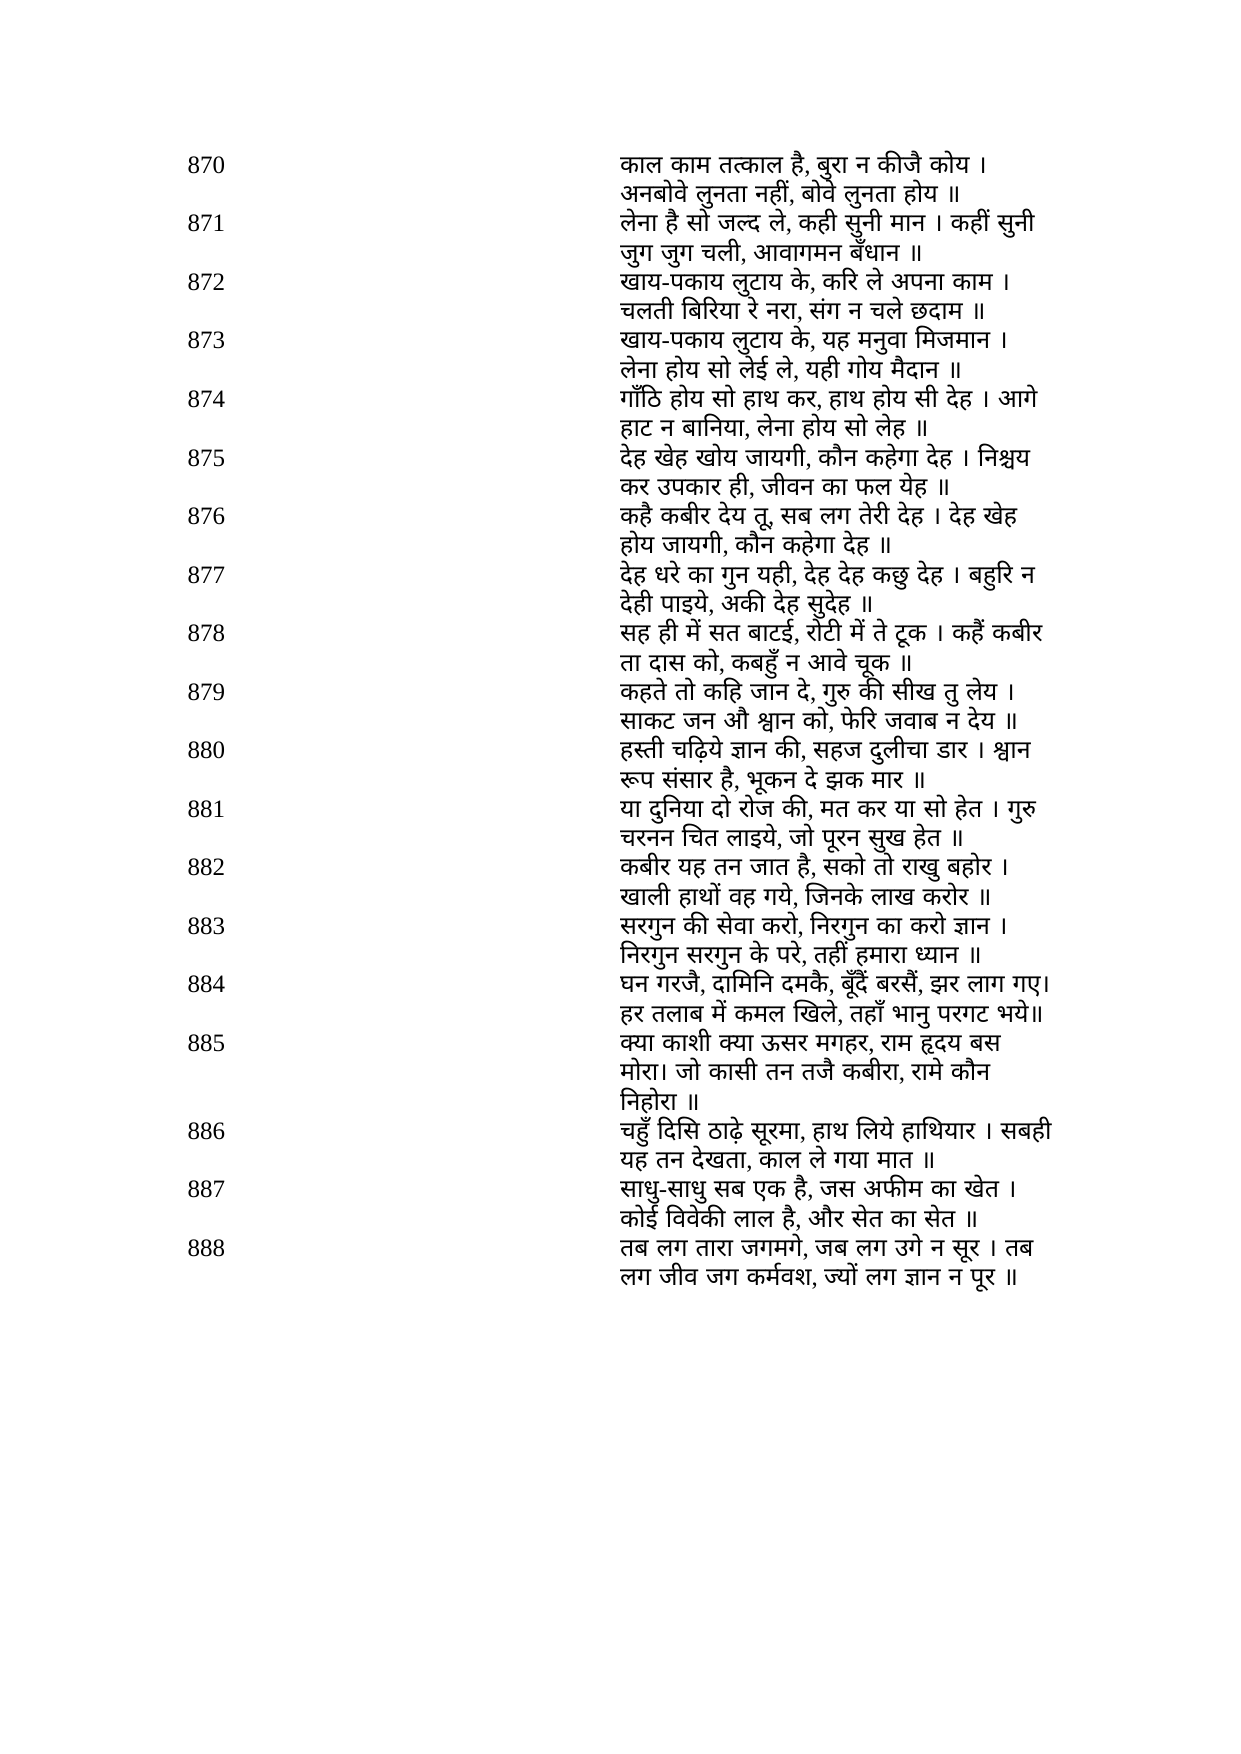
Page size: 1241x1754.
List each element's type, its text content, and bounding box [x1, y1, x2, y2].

table_cell चहुँ दिसि ठाढ़े सूरमा, हाथ लिये हाथियार । सबही यह तन देखता, काल ले गया मात ॥ [620, 1116, 1053, 1174]
table_cell क्या काशी क्या ऊसर मगहर, राम हृदय बस मोरा। जो कासी तन तजै कबीरा, रामे कौन निहोरा ॥ [620, 1028, 1053, 1116]
table_cell 877 [188, 560, 620, 618]
table_cell तब लग तारा जगमगे, जब लग उगे न सूर । तब लग जीव जग कर्मवश, ज्यों लग ज्ञान न पूर ॥ [620, 1233, 1053, 1291]
table_cell 872 [188, 267, 620, 326]
table_cell 874 [188, 384, 620, 443]
table_cell 883 [188, 911, 620, 969]
table_cell 875 [188, 443, 620, 501]
table_cell 878 [188, 618, 620, 677]
table_cell 871 [188, 209, 620, 267]
table_cell 885 [188, 1028, 620, 1116]
table_cell देह खेह खोय जायगी, कौन कहेगा देह । निश्चय कर उपकार ही, जीवन का फल येह ॥ [620, 443, 1053, 501]
table_cell सरगुन की सेवा करो, निरगुन का करो ज्ञान । निरगुन सरगुन के परे, तहीं हमारा ध्यान ॥ [620, 911, 1053, 969]
table_cell कबीर यह तन जात है, सको तो राखु बहोर । खाली हाथों वह गये, जिनके लाख करोर ॥ [620, 853, 1053, 911]
table_cell 888 [188, 1233, 620, 1291]
table_cell 876 [188, 501, 620, 560]
table_cell काल काम तत्काल है, बुरा न कीजै कोय । अनबोवे लुनता नहीं, बोवे लुनता होय ॥ [620, 150, 1053, 208]
table_cell 887 [188, 1174, 620, 1233]
table_cell 873 [188, 326, 620, 384]
table_cell खाय-पकाय लुटाय के, यह मनुवा मिजमान । लेना होय सो लेई ले, यही गोय मैदान ॥ [620, 326, 1053, 384]
table_cell लेना है सो जल्द ले, कही सुनी मान । कहीं सुनी जुग जुग चली, आवागमन बँधान ॥ [620, 209, 1053, 267]
table_cell देह धरे का गुन यही, देह देह कछु देह । बहुरि न देही पाइये, अकी देह सुदेह ॥ [620, 560, 1053, 618]
table_cell 880 [188, 735, 620, 794]
table_cell घन गरजै, दामिनि दमकै, बूँदैं बरसैं, झर लाग गए। हर तलाब में कमल खिले, तहाँ भानु परगट भये॥ [620, 970, 1053, 1028]
table_cell 886 [188, 1116, 620, 1174]
table_cell 870 [188, 150, 620, 208]
table_cell सह ही में सत बाटई, रोटी में ते टूक । कहैं कबीर ता दास को, कबहुँ न आवे चूक ॥ [620, 618, 1053, 677]
table_cell हस्ती चढ़िये ज्ञान की, सहज दुलीचा डार । श्वान रूप संसार है, भूकन दे झक मार ॥ [620, 735, 1053, 794]
table_cell साधु-साधु सब एक है, जस अफीम का खेत । कोई विवेकी लाल है, और सेत का सेत ॥ [620, 1174, 1053, 1233]
table_cell 879 [188, 677, 620, 735]
table_cell 882 [188, 853, 620, 911]
table_cell 884 [188, 970, 620, 1028]
table_cell या दुनिया दो रोज की, मत कर या सो हेत । गुरु चरनन चित लाइये, जो पूरन सुख हेत ॥ [620, 794, 1053, 852]
table_cell कहै कबीर देय तू, सब लग तेरी देह । देह खेह होय जायगी, कौन कहेगा देह ॥ [620, 501, 1053, 560]
table_cell गाँठि होय सो हाथ कर, हाथ होय सी देह । आगे हाट न बानिया, लेना होय सो लेह ॥ [620, 384, 1053, 443]
table_cell 881 [188, 794, 620, 852]
table_cell खाय-पकाय लुटाय के, करि ले अपना काम । चलती बिरिया रे नरा, संग न चले छदाम ॥ [620, 267, 1053, 326]
table_cell कहते तो कहि जान दे, गुरु की सीख तु लेय । साकट जन औ श्वान को, फेरि जवाब न देय ॥ [620, 677, 1053, 735]
